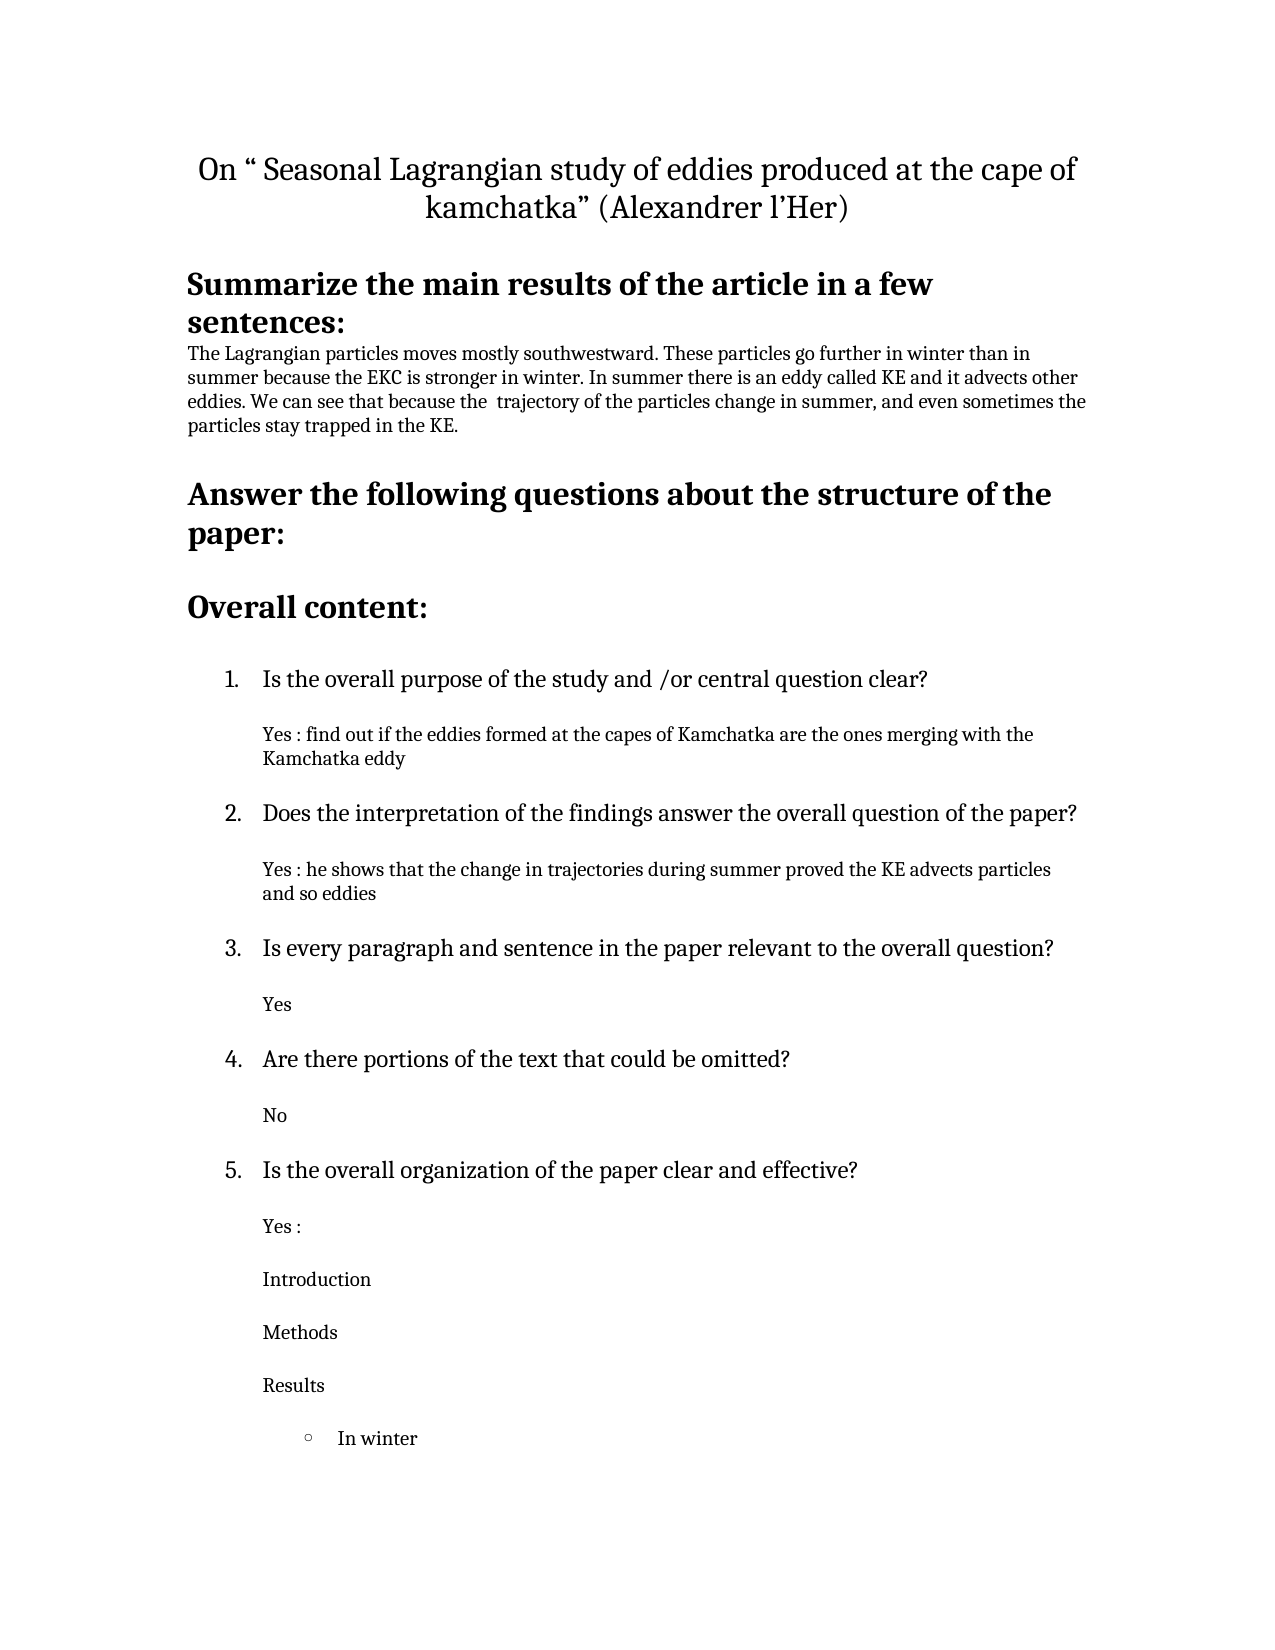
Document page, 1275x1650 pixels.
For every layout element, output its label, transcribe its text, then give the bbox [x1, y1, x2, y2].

list Is the overall purpose of the study and /or central question clear? [225, 665, 1087, 693]
list Summarize the main results of the article in a few sentences: [187, 265, 1087, 342]
list Does the interpretation of the findings answer the overall question of the paper? [225, 799, 1087, 828]
list Results [225, 1374, 1087, 1398]
list Yes [225, 992, 1087, 1016]
list Is every paragraph and sentence in the paper relevant to the overall question? [225, 934, 1087, 963]
list On “ Seasonal Lagrangian study of eddies produced at the cape of kamchatka” (Alexandrer l’Her) [187, 150, 1087, 227]
list Is the overall organization of the paper clear and effective? [225, 1156, 1087, 1185]
list Are there portions of the text that could be omitted? [225, 1045, 1087, 1074]
list No [225, 1103, 1087, 1127]
list Introduction [225, 1267, 1087, 1291]
list Yes : he shows that the change in trajectories during summer proved the KE advects particles and so eddies [225, 857, 1087, 905]
list In winter [300, 1427, 1087, 1451]
list Methods [225, 1321, 1087, 1344]
list Answer the following questions about the structure of the paper: [187, 476, 1087, 552]
list Yes : [225, 1214, 1087, 1238]
text Overall content: [187, 588, 1087, 626]
list Yes : find out if the eddies formed at the capes of Kamchatka are the ones merging with the Kamchatka eddy [262, 722, 1087, 770]
list The Lagrangian particles moves mostly southwestward. These particles go further in winter than in summer because the EKC is stronger in winter. In summer there is an eddy called KE and it advects other eddies. We can see that because the trajectory of the particles change in summer, and even sometimes the particles stay trapped in the KE. [187, 342, 1087, 437]
